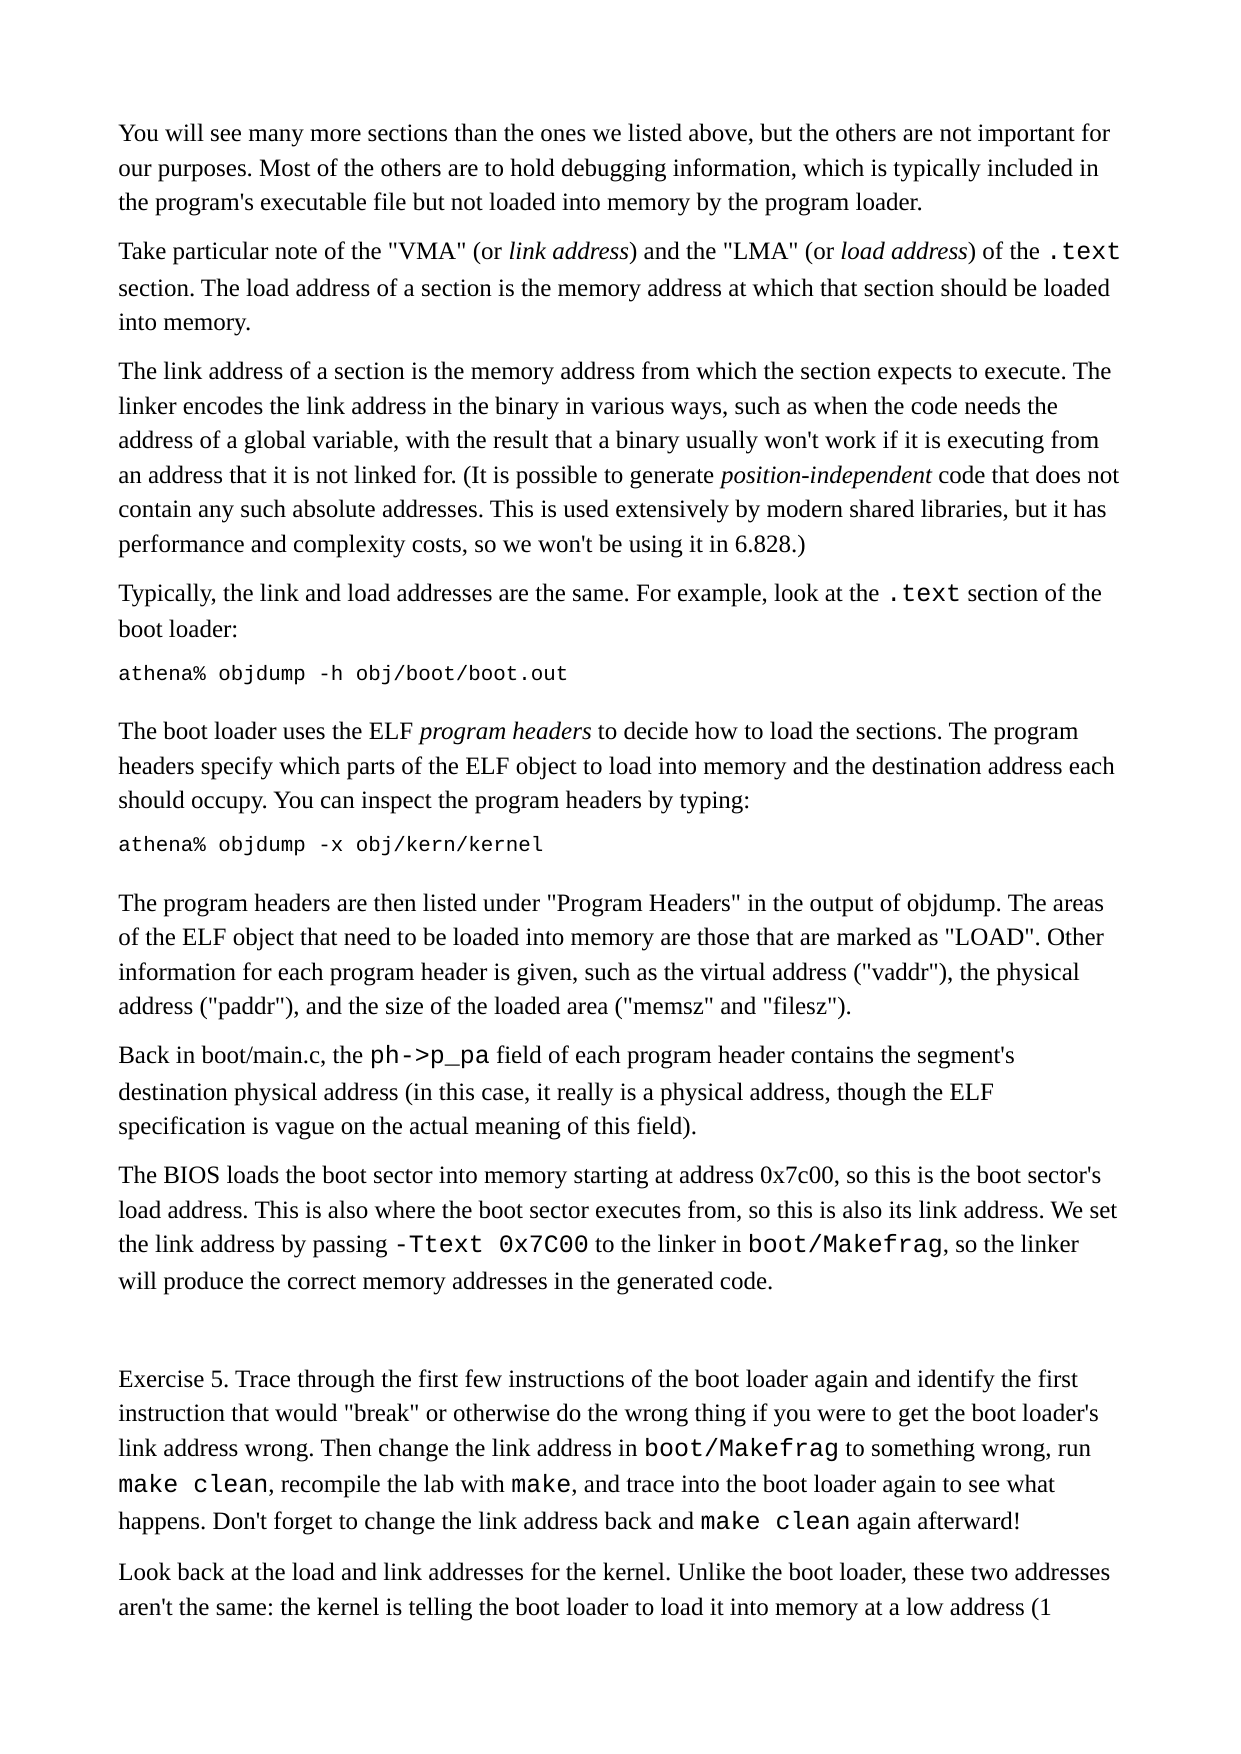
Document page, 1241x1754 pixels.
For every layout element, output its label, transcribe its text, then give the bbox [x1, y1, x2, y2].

text The boot loader uses the ELF program headers to decide how to load the sections. The program headers specify which parts of the ELF object to load into memory and the destination address each should occupy. You can inspect the program headers by typing: [118, 716, 1122, 814]
text Look back at the load and link addresses for the kernel. Unlike the boot loader, these two addresses aren't the same: the kernel is telling the boot loader to load it into memory at a low address (1 [118, 1557, 1122, 1621]
text athena% objdump -x obj/kern/kernel [118, 834, 1122, 858]
text The BIOS loads the boot sector into memory starting at address 0x7c00, so this is the boot sector's load address. This is also where the boot sector executes from, so this is also its link address. We set the link address by passing -Ttext 0x7C00 to the linker in boot/Makefrag, so the linker will produce the correct memory addresses in the generated code. [118, 1160, 1122, 1294]
text The program headers are then listed under "Program Headers" in the output of objdump. The areas of the ELF object that need to be loaded into memory are those that are marked as "LOAD". Other information for each program header is given, such as the virtual address ("vaddr"), the physical address ("paddr"), and the size of the loaded area ("memsz" and "filesz"). [118, 888, 1122, 1020]
text Take particular note of the "VMA" (or link address) and the "LMA" (or load address) of the .text section. The load address of a section is the memory address at which that section should be loaded into memory. [118, 236, 1122, 336]
text You will see many more sections than the ones we listed above, but the others are not important for our purposes. Most of the others are to hold debugging information, which is typically included in the program's executable file but not loaded into memory by the program loader. [118, 118, 1122, 216]
text Typically, the link and load addresses are the same. For example, look at the .text section of the boot loader: [118, 578, 1122, 643]
text Back in boot/main.c, the ph->p_pa field of each program header contains the segment's destination physical address (in this case, it really is a physical address, though the ELF specification is vague on the actual meaning of this field). [118, 1040, 1122, 1140]
text Exercise 5. Trace through the first few instructions of the boot loader again and identify the first instruction that would "break" or otherwise do the wrong thing if you were to get the boot loader's link address wrong. Then change the link address in boot/Makefrag to something wrong, run make clean, recompile the lab with make, and trace into the boot loader again to see what happens. Don't forget to change the link address back and make clean again afterward! [118, 1364, 1122, 1537]
text athena% objdump -h obj/boot/boot.out [118, 663, 1122, 687]
text The link address of a section is the memory address from which the section expects to execute. The linker encodes the link address in the binary in various ways, such as when the code needs the address of a global variable, with the result that a binary usually won't work if it is executing from an address that it is not linked for. (It is possible to generate position-independent code that does not contain any such absolute addresses. This is used extensively by modern shared libraries, but it has performance and complexity costs, so we won't be using it in 6.828.) [118, 356, 1122, 557]
